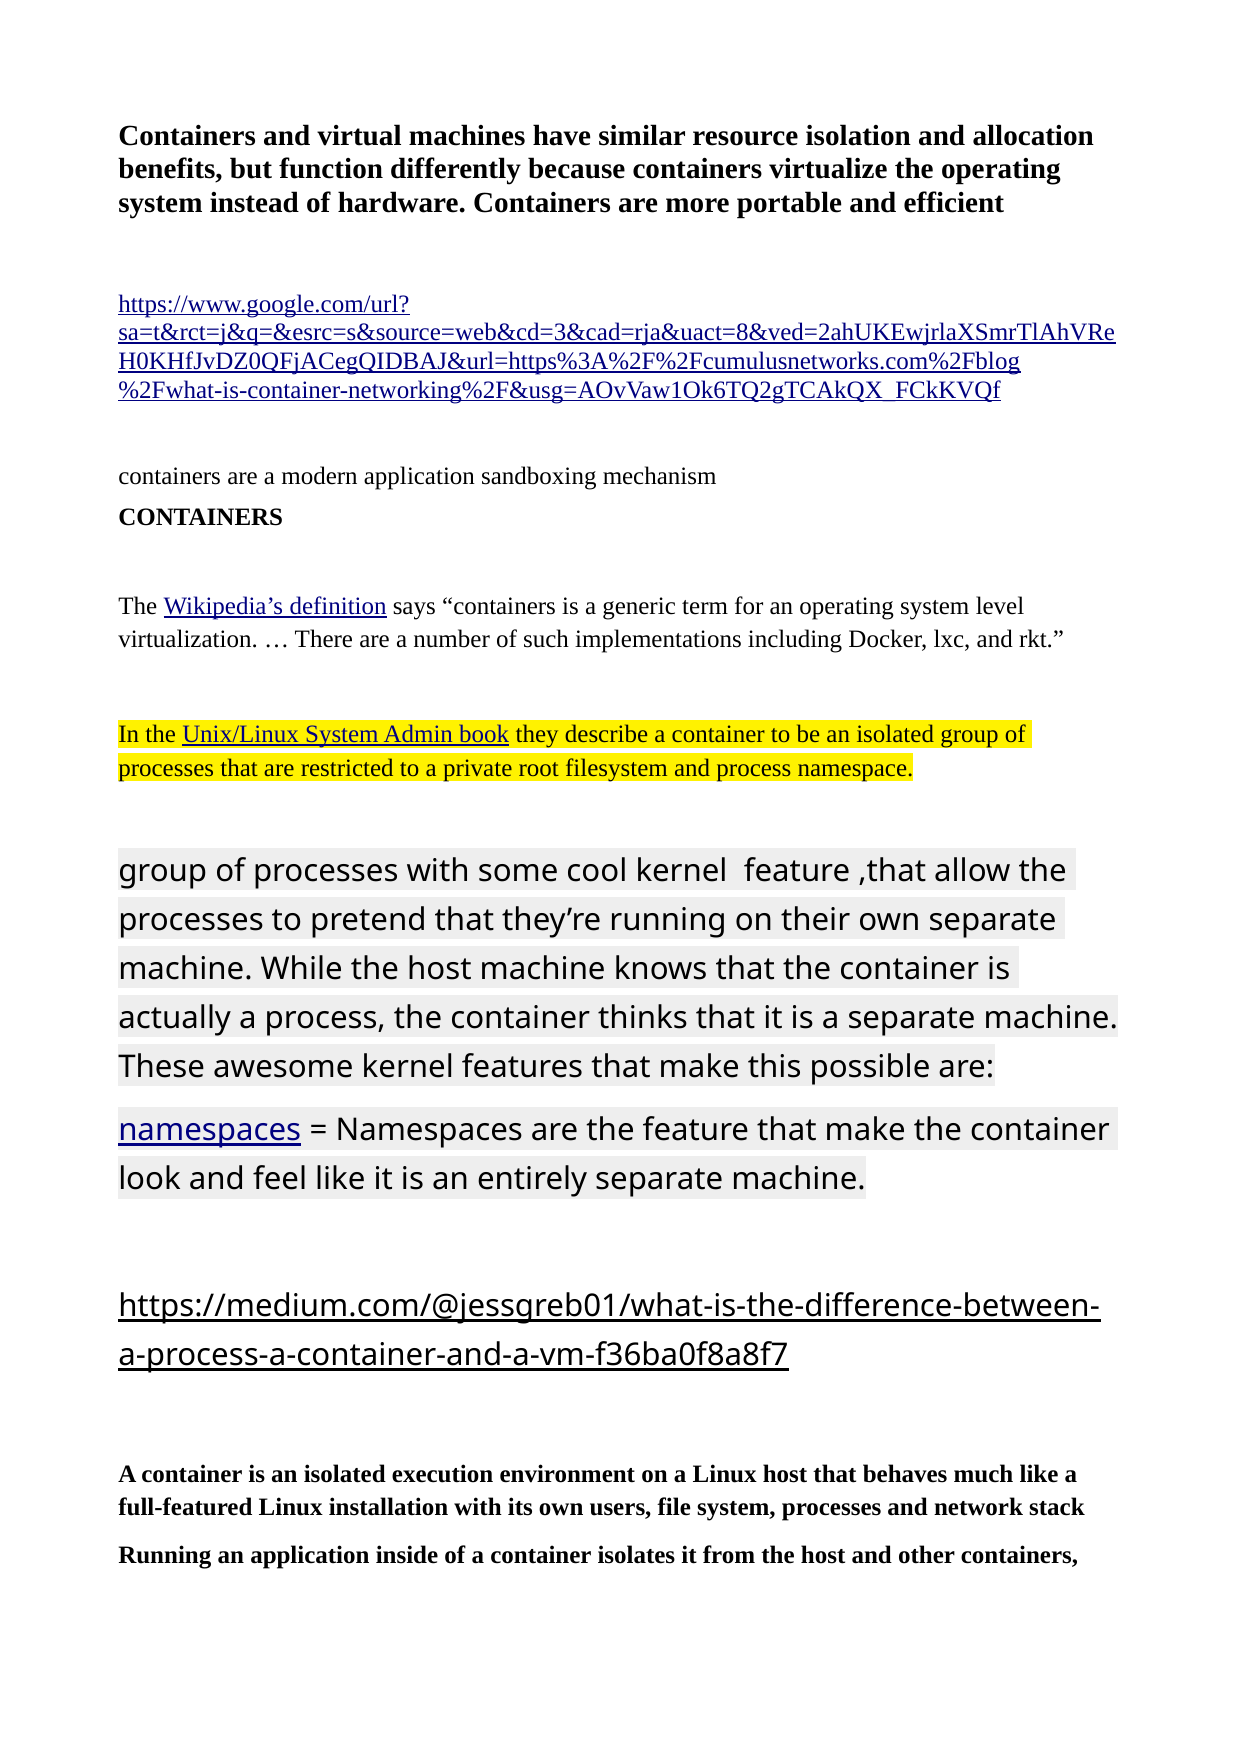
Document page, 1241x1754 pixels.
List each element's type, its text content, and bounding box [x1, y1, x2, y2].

text group of processes with some cool kernel feature ,that allow the processes to pretend that they’re running on their own separate machine. While the host machine knows that the container is actually a process, the container thinks that it is a separate machine. These awesome kernel features that make this possible are: [118, 848, 1122, 1086]
text https://www.google.com/url?sa=t&rct=j&q=&esrc=s&source=web&cd=3&cad=rja&uact=8&ved=2ahUKEwjrlaXSmrTlAhVReH0KHfJvDZ0QFjACegQIDBAJ&url=https%3A%2F%2Fcumulusnetworks.com%2Fblog%2Fwhat-is-container-networking%2F&usg=AOvVaw1Ok6TQ2gTCAkQX_FCkKVQf [118, 289, 1122, 404]
text namespaces = Namespaces are the feature that make the container look and feel like it is an entirely separate machine. [118, 1107, 1122, 1199]
text A container is an isolated execution environment on a Linux host that behaves much like a full-featured Linux installation with its own users, file system, processes and network stack [118, 1459, 1122, 1521]
text https://medium.com/@jessgreb01/what-is-the-difference-between-a-process-a-container-and-a-vm-f36ba0f8a8f7 [118, 1283, 1122, 1375]
subtitle CONTAINERS [118, 502, 1122, 531]
text containers are a modern application sandboxing mechanism [118, 461, 1122, 490]
text Running an application inside of a container isolates it from the host and other containers, [118, 1540, 1122, 1569]
text The Wikipedia’s definition says “containers is a generic term for an operating system level virtualization. … There are a number of such implementations including Docker, lxc, and rkt.” [118, 591, 1122, 653]
text In the Unix/Linux System Admin book they describe a container to be an isolated group of processes that are restricted to a private root filesystem and process namespace. [118, 719, 1122, 781]
subtitle Containers and virtual machines have similar resource isolation and allocation benefits, but function differently because containers virtualize the operating system instead of hardware. Containers are more portable and efficient [118, 118, 1122, 219]
